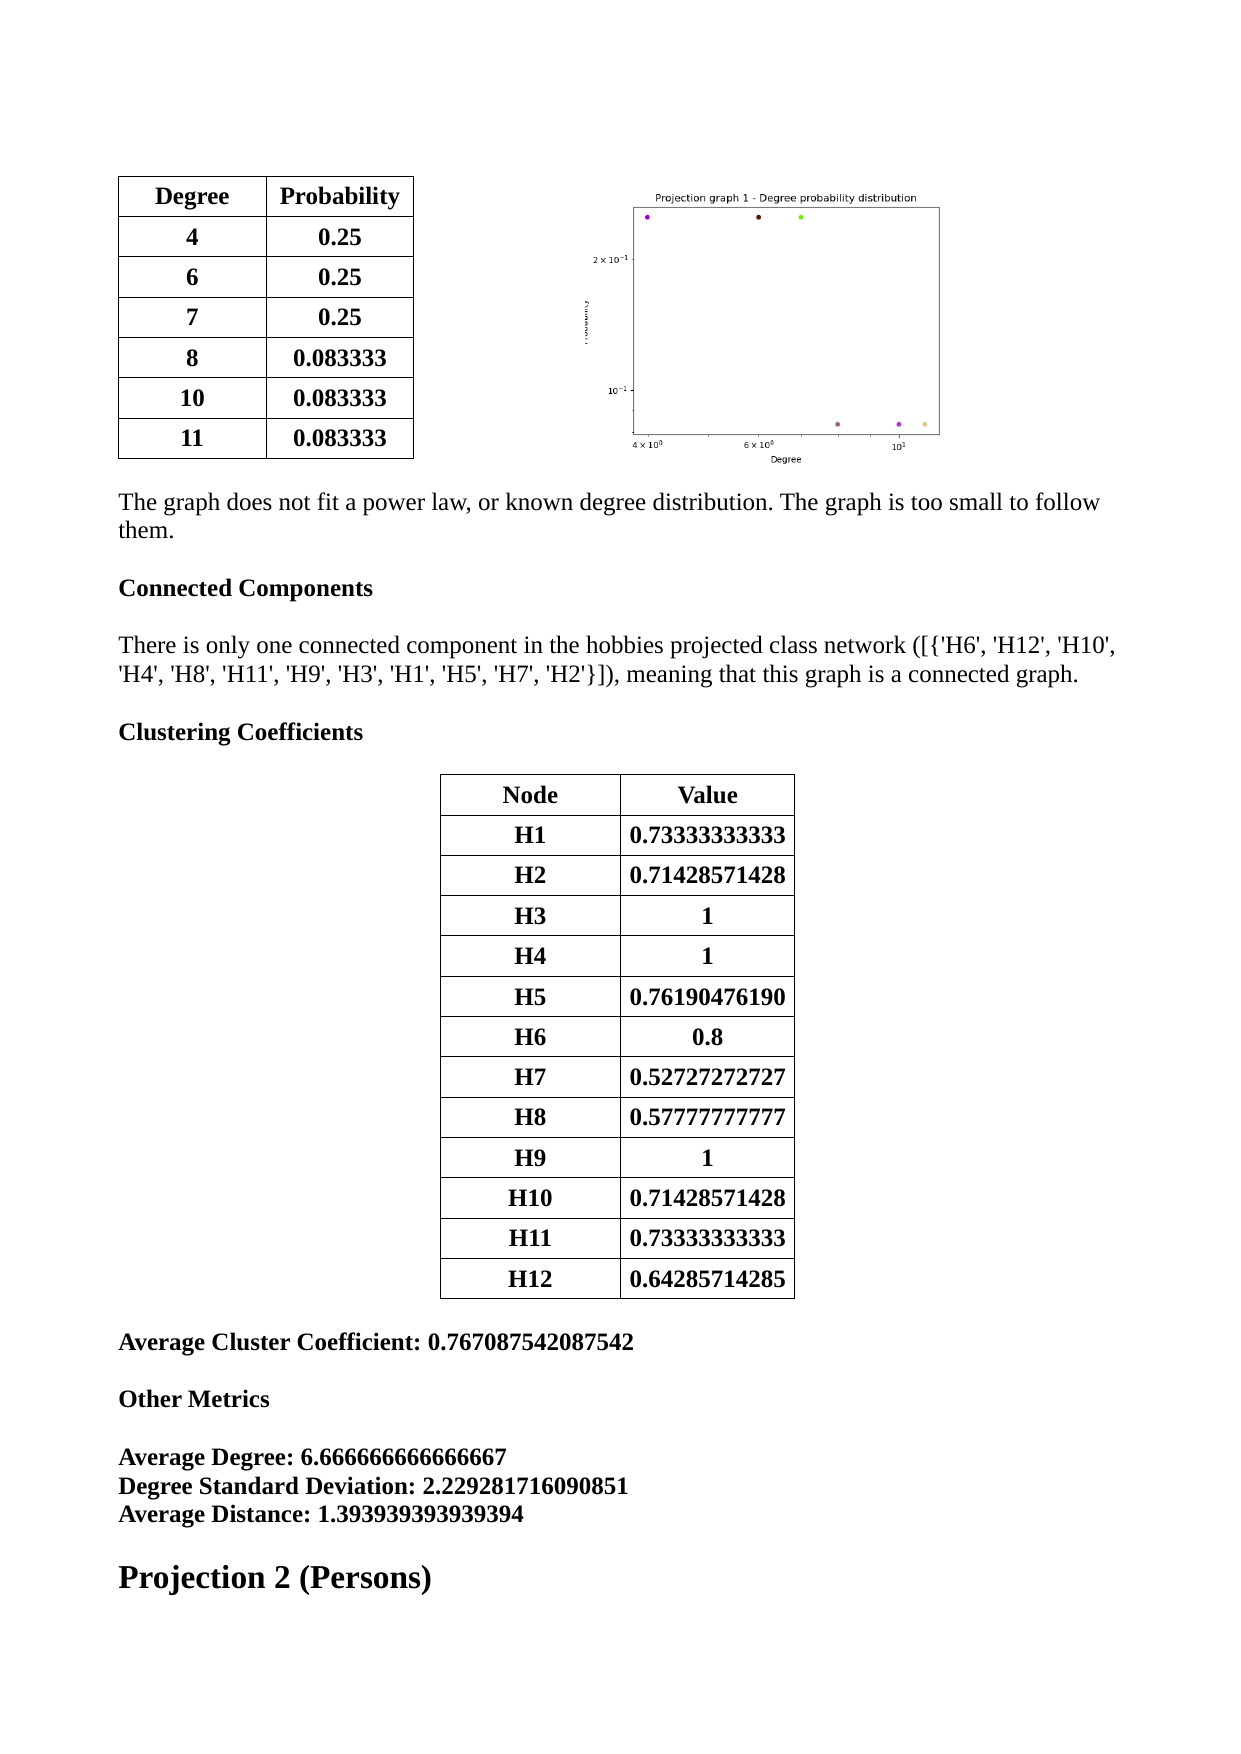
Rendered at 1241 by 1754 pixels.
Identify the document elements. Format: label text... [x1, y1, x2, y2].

table_header Node [441, 775, 620, 814]
table_cell H8 [441, 1098, 620, 1137]
table_cell 0.71428571428 [621, 1178, 794, 1218]
table_header Probability [267, 177, 413, 216]
table_cell 0.083333 [267, 419, 413, 458]
table_cell 8 [119, 338, 266, 377]
table_cell 10 [119, 378, 266, 417]
table_cell 0.71428571428 [621, 856, 794, 895]
table_cell 11 [119, 419, 266, 458]
table_cell H12 [441, 1259, 620, 1298]
text Connected Components [118, 573, 1122, 602]
picture [585, 172, 978, 467]
text Average Cluster Coefficient: 0.767087542087542 [118, 1327, 1122, 1356]
table_cell 7 [119, 298, 266, 337]
table_cell 0.57777777777 [621, 1098, 794, 1137]
text The graph does not fit a power law, or known degree distribution. The graph is too small to follow them. [118, 487, 1122, 544]
table_cell H2 [441, 856, 620, 895]
table_cell 0.25 [267, 217, 413, 256]
table_cell 0.73333333333 [621, 1219, 794, 1258]
table_cell H5 [441, 977, 620, 1016]
table_cell 0.25 [267, 298, 413, 337]
table_cell H11 [441, 1219, 620, 1258]
table_cell H1 [441, 816, 620, 855]
table_cell H10 [441, 1178, 620, 1218]
table_cell 0.25 [267, 257, 413, 297]
table_cell 4 [119, 217, 266, 256]
table_cell 0.64285714285 [621, 1259, 794, 1298]
text There is only one connected component in the hobbies projected class network ([{'H6', 'H12', 'H10', 'H4', 'H8', 'H11', 'H9', 'H3', 'H1', 'H5', 'H7', 'H2'}]), meaning that this graph is a connected graph. [118, 630, 1122, 688]
table_cell 1 [621, 896, 794, 935]
table_cell H3 [441, 896, 620, 935]
table_cell 0.76190476190 [621, 977, 794, 1016]
text Average Distance: 1.393939393939394 [118, 1499, 1122, 1528]
text Degree Standard Deviation: 2.229281716090851 [118, 1471, 1122, 1499]
table_cell 1 [621, 1138, 794, 1177]
table_cell 0.73333333333 [621, 816, 794, 855]
table_cell H6 [441, 1017, 620, 1056]
table_cell 0.083333 [267, 338, 413, 377]
text Average Degree: 6.666666666666667 [118, 1442, 1122, 1471]
text Clustering Coefficients [118, 717, 1122, 745]
table_cell H9 [441, 1138, 620, 1177]
table_cell 0.083333 [267, 378, 413, 417]
text Other Metrics [118, 1384, 1122, 1413]
table_cell H7 [441, 1057, 620, 1097]
table_header Value [621, 775, 794, 814]
table_cell 0.8 [621, 1017, 794, 1056]
text Projection 2 (Persons) [118, 1557, 1122, 1595]
table_cell 1 [621, 936, 794, 976]
table_header Degree [119, 177, 266, 216]
table_cell H4 [441, 936, 620, 976]
table_cell 0.52727272727 [621, 1057, 794, 1097]
table_cell 6 [119, 257, 266, 297]
